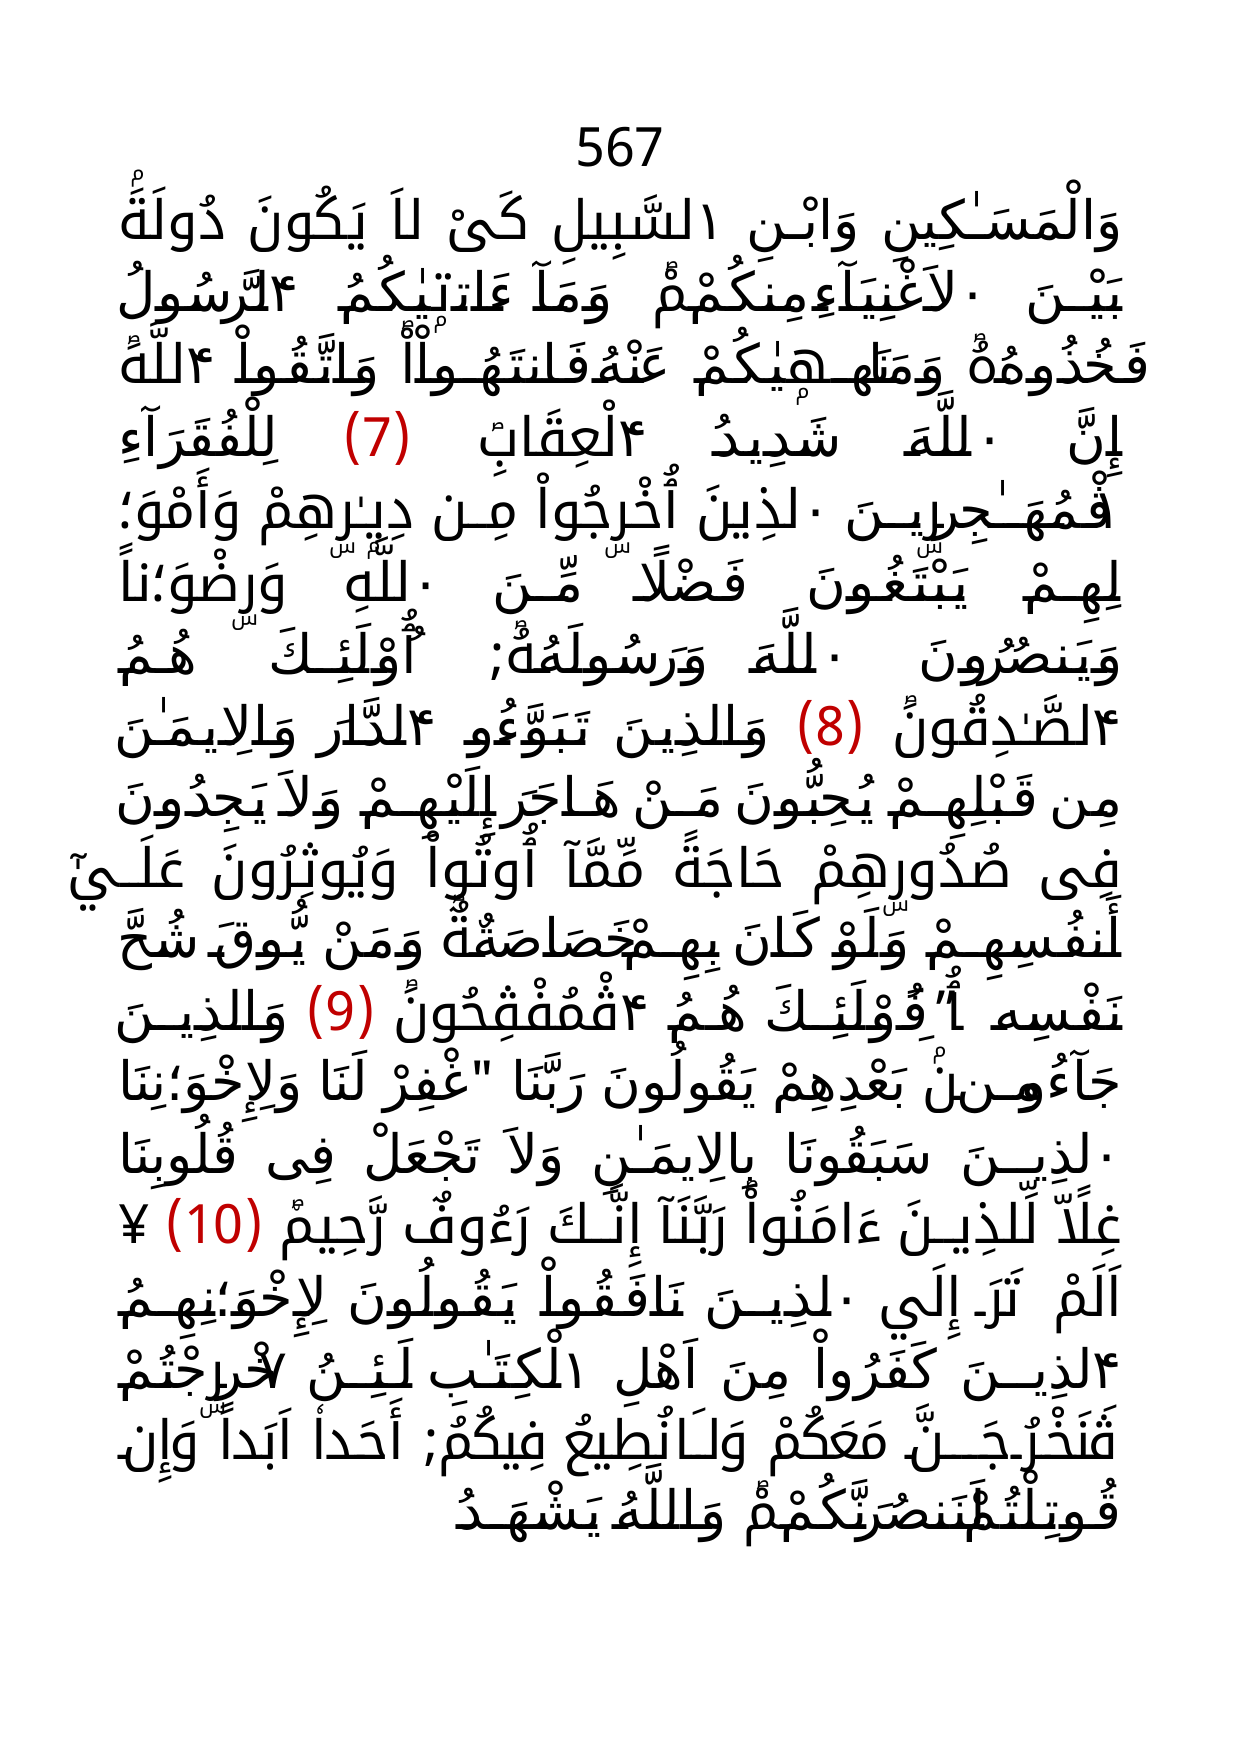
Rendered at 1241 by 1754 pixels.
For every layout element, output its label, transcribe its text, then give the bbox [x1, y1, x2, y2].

text 567 [118, 118, 1122, 189]
text وَالْمَسَـٰكِينِ وَابْـنِ ۱لسَّبِيلِ كَىْ لاَ يَكُونَ دُولَةَۢ بَيْــنَ ۰لاَغْنِيَآءِ مِنكُمْؐ وَمَآ ءَاتۭيٰكُمُ ۴لرَّسُولُ فَخُذُوهُؐ وَمَا نَهۭيٰكُمْ عَنْهُ فَانتَهُواْؐ وَاتَّقُواْ ۴للَّهَؐ إِنَّ ۰للَّهَ شَدِيدُ ۴لْعِقَابِؐ (7) لِلْفُقَرَآءِ ۱ڤْمُهَـٰجِرۣيــنَ ۰لذِينَ ٱُخْرۣجُواْ مِــن دِيۭـٰرۣهِمْ وَأَمْوَ؛لِهِمْ يَبْتَغُونَ فَضْلًا مِّــنَ ۰للَّهِ وَرۣضْوَ؛ناً وَيَنصُرُونَ ۰للَّهَ وَرَسُولَهُؐ; ٱُوْلَئِــكَ هُمُ ۴لصَّـٰدِقُونَؐ (8) وَالذِينَ تَبَوَّءُو ۴لدَّارَ وَالِايمَـٰنَ مِن قَبْلِهِمْ يُحِبُّونَ مَــنْ هَاجَرَ إِلَيْهِمْ وَلاَ يَجِدُونَ فِى صُدُورۣهِمْ حَاجَةً مِّمَّآ ٱُوتُواْ وَيُوثِرُونَ عَلَــيٰٓ أَنفُسِهِمْ وَلَوْ كَانَ بِهِمْ خَصَاصَةٌؐ وَمَنْ يُّوقَ شُحَّ نَفْسِهِ” فَٱُوْلَئِــكَ هُمُ ۴ڤْمُفْڤِحُونَؐ (9) وَالذِيــنَ جَآءُو مِـنۢ بَعْدِهِمْ يَقُولُونَ رَبَّنَا "غْفِرْ لَنَا وَلِإِخْوَ؛نِنَا ۰لذِيــنَ سَبَقُونَا بِالِايمَـٰنِ وَلاَ تَجْعَلْ فِى قُلُوبِنَا غِلًاّ لِّلذِيــنَ ءَامَنُواْؐ رَبَّنَآ إِنَّــكَ رَءُوفٌ رَّحِيم٘ؐ (10) ¥ اَلَمْ تَرَ إِلَي ۰لذِيــنَ نَافَقُواْ يَقُولُونَ لِإِخْوَ؛نِهِمُ ۴لذِيــنَ كَفَرُواْ مِنَ اَهْلِ ۱لْكِتَـٰبِ لَـئِــنُ ۷خْرۣجْتُمْ ڤَنَخْرُجَــنَّ مَعَكُمْ وَلاَ نُطِيعُ فِيكُمُ; أَحَداٗ اَبَداً وَإِن قُوتِلْتُمْ لَنَنصُرَنَّكُمْؐ وَاللَّهُ يَشْهَدُ [118, 189, 1122, 1552]
